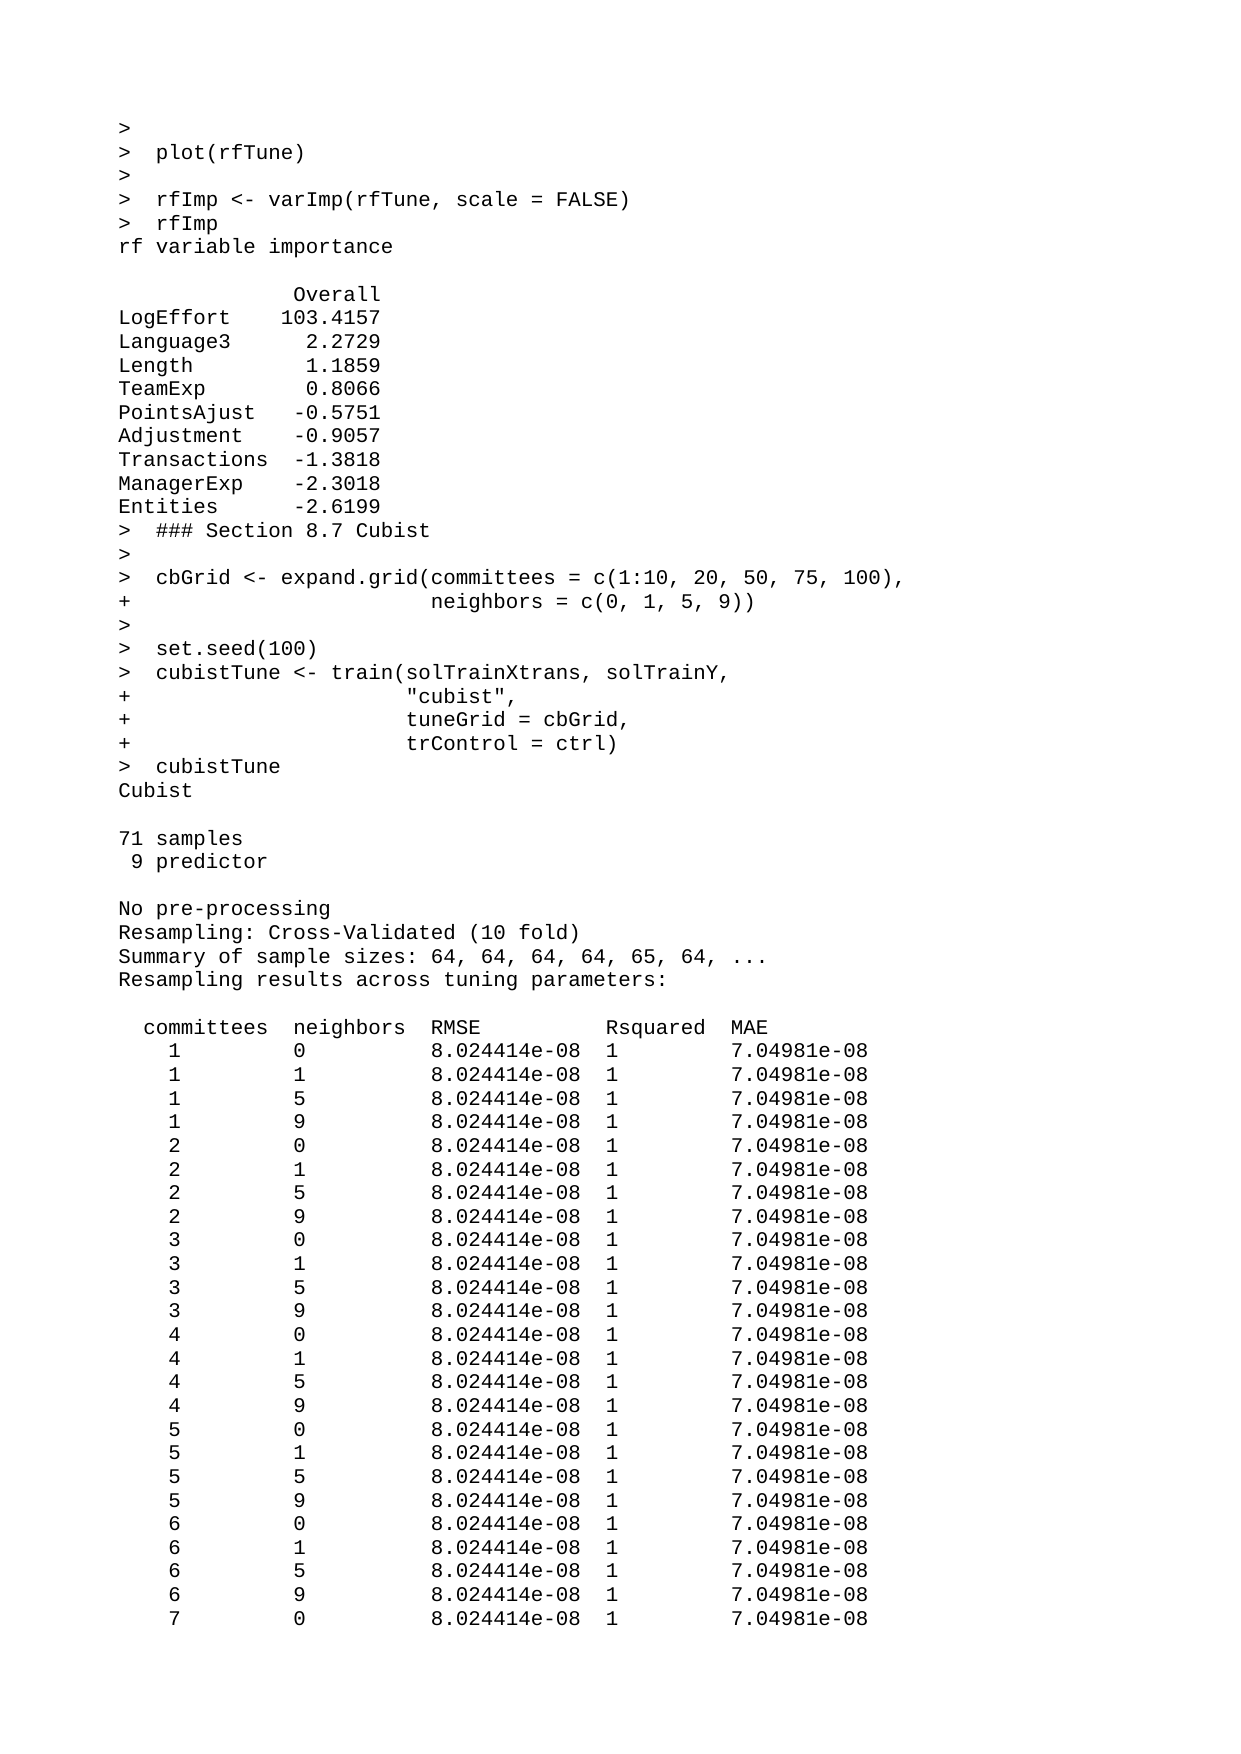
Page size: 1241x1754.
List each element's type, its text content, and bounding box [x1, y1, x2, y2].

text 5 5 8.024414e-08 1 7.04981e-08 [118, 1466, 1122, 1489]
text 1 0 8.024414e-08 1 7.04981e-08 [118, 1040, 1122, 1064]
text TeamExp 0.8066 [118, 378, 1122, 402]
text > plot(rfTune) [118, 142, 1122, 165]
text > rfImp [118, 213, 1122, 236]
text > [118, 118, 1122, 142]
text Cubist [118, 780, 1122, 804]
text > cbGrid <- expand.grid(committees = c(1:10, 20, 50, 75, 100), [118, 567, 1122, 591]
text > cubistTune [118, 757, 1122, 780]
text 4 1 8.024414e-08 1 7.04981e-08 [118, 1348, 1122, 1371]
text 1 9 8.024414e-08 1 7.04981e-08 [118, 1111, 1122, 1135]
text Language3 2.2729 [118, 331, 1122, 354]
text 6 5 8.024414e-08 1 7.04981e-08 [118, 1561, 1122, 1584]
text > rfImp <- varImp(rfTune, scale = FALSE) [118, 189, 1122, 213]
text Entities -2.6199 [118, 496, 1122, 520]
text 6 0 8.024414e-08 1 7.04981e-08 [118, 1513, 1122, 1537]
text rf variable importance [118, 236, 1122, 260]
text > [118, 544, 1122, 567]
text No pre-processing [118, 898, 1122, 922]
text + trControl = ctrl) [118, 733, 1122, 757]
text PointsAjust -0.5751 [118, 402, 1122, 426]
text > [118, 615, 1122, 638]
text Resampling results across tuning parameters: [118, 969, 1122, 993]
text + tuneGrid = cbGrid, [118, 709, 1122, 733]
text 2 1 8.024414e-08 1 7.04981e-08 [118, 1158, 1122, 1182]
text 4 9 8.024414e-08 1 7.04981e-08 [118, 1395, 1122, 1419]
text 5 9 8.024414e-08 1 7.04981e-08 [118, 1489, 1122, 1513]
text 3 0 8.024414e-08 1 7.04981e-08 [118, 1229, 1122, 1253]
text 2 5 8.024414e-08 1 7.04981e-08 [118, 1182, 1122, 1206]
text 6 9 8.024414e-08 1 7.04981e-08 [118, 1584, 1122, 1608]
text 2 9 8.024414e-08 1 7.04981e-08 [118, 1206, 1122, 1229]
text + neighbors = c(0, 1, 5, 9)) [118, 591, 1122, 615]
text > [118, 165, 1122, 189]
text Transactions -1.3818 [118, 449, 1122, 473]
text > set.seed(100) [118, 638, 1122, 662]
text 71 samples [118, 827, 1122, 851]
text Resampling: Cross-Validated (10 fold) [118, 922, 1122, 946]
text 6 1 8.024414e-08 1 7.04981e-08 [118, 1537, 1122, 1561]
text 3 9 8.024414e-08 1 7.04981e-08 [118, 1300, 1122, 1324]
text Adjustment -0.9057 [118, 426, 1122, 449]
text committees neighbors RMSE Rsquared MAE [118, 1017, 1122, 1040]
text 3 5 8.024414e-08 1 7.04981e-08 [118, 1277, 1122, 1300]
text 2 0 8.024414e-08 1 7.04981e-08 [118, 1135, 1122, 1158]
text 7 0 8.024414e-08 1 7.04981e-08 [118, 1608, 1122, 1631]
text 9 predictor [118, 851, 1122, 875]
text 5 1 8.024414e-08 1 7.04981e-08 [118, 1442, 1122, 1466]
text LogEffort 103.4157 [118, 307, 1122, 331]
text 5 0 8.024414e-08 1 7.04981e-08 [118, 1419, 1122, 1442]
text Length 1.1859 [118, 354, 1122, 378]
text Summary of sample sizes: 64, 64, 64, 64, 65, 64, ... [118, 946, 1122, 969]
text Overall [118, 284, 1122, 307]
text > ### Section 8.7 Cubist [118, 520, 1122, 544]
text ManagerExp -2.3018 [118, 473, 1122, 496]
text 3 1 8.024414e-08 1 7.04981e-08 [118, 1253, 1122, 1277]
text + "cubist", [118, 686, 1122, 709]
text 1 5 8.024414e-08 1 7.04981e-08 [118, 1088, 1122, 1111]
text 4 0 8.024414e-08 1 7.04981e-08 [118, 1324, 1122, 1348]
text 4 5 8.024414e-08 1 7.04981e-08 [118, 1371, 1122, 1395]
text > cubistTune <- train(solTrainXtrans, solTrainY, [118, 662, 1122, 686]
text 1 1 8.024414e-08 1 7.04981e-08 [118, 1064, 1122, 1088]
